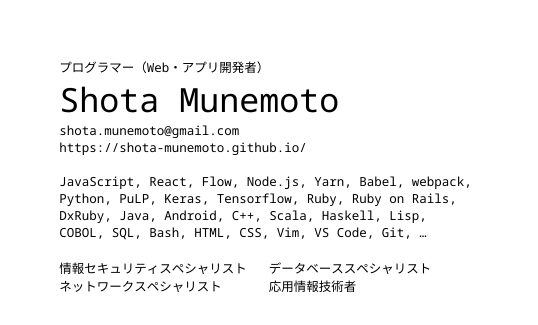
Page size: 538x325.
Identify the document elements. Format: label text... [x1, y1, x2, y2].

text プログラマー（Web・アプリ開発者） Shota Munemoto shota.munemoto@gmail.com https://shota-munemoto.github.io/ [59, 58, 478, 156]
text 情報セキュリティスペシャリスト ネットワークスペシャリスト データベーススペシャリスト 応用情報技術者 [59, 258, 478, 295]
text JavaScript, React, Flow, Node.js, Yarn, Babel, webpack, Python, PuLP, Keras, Tensorflow, Ruby, Ruby on Rails, DxRuby, Java, Android, C++, Scala, Haskell, Lisp, COBOL, SQL, Bash, HTML, CSS, Vim, VS Code, Git, … [59, 173, 478, 241]
